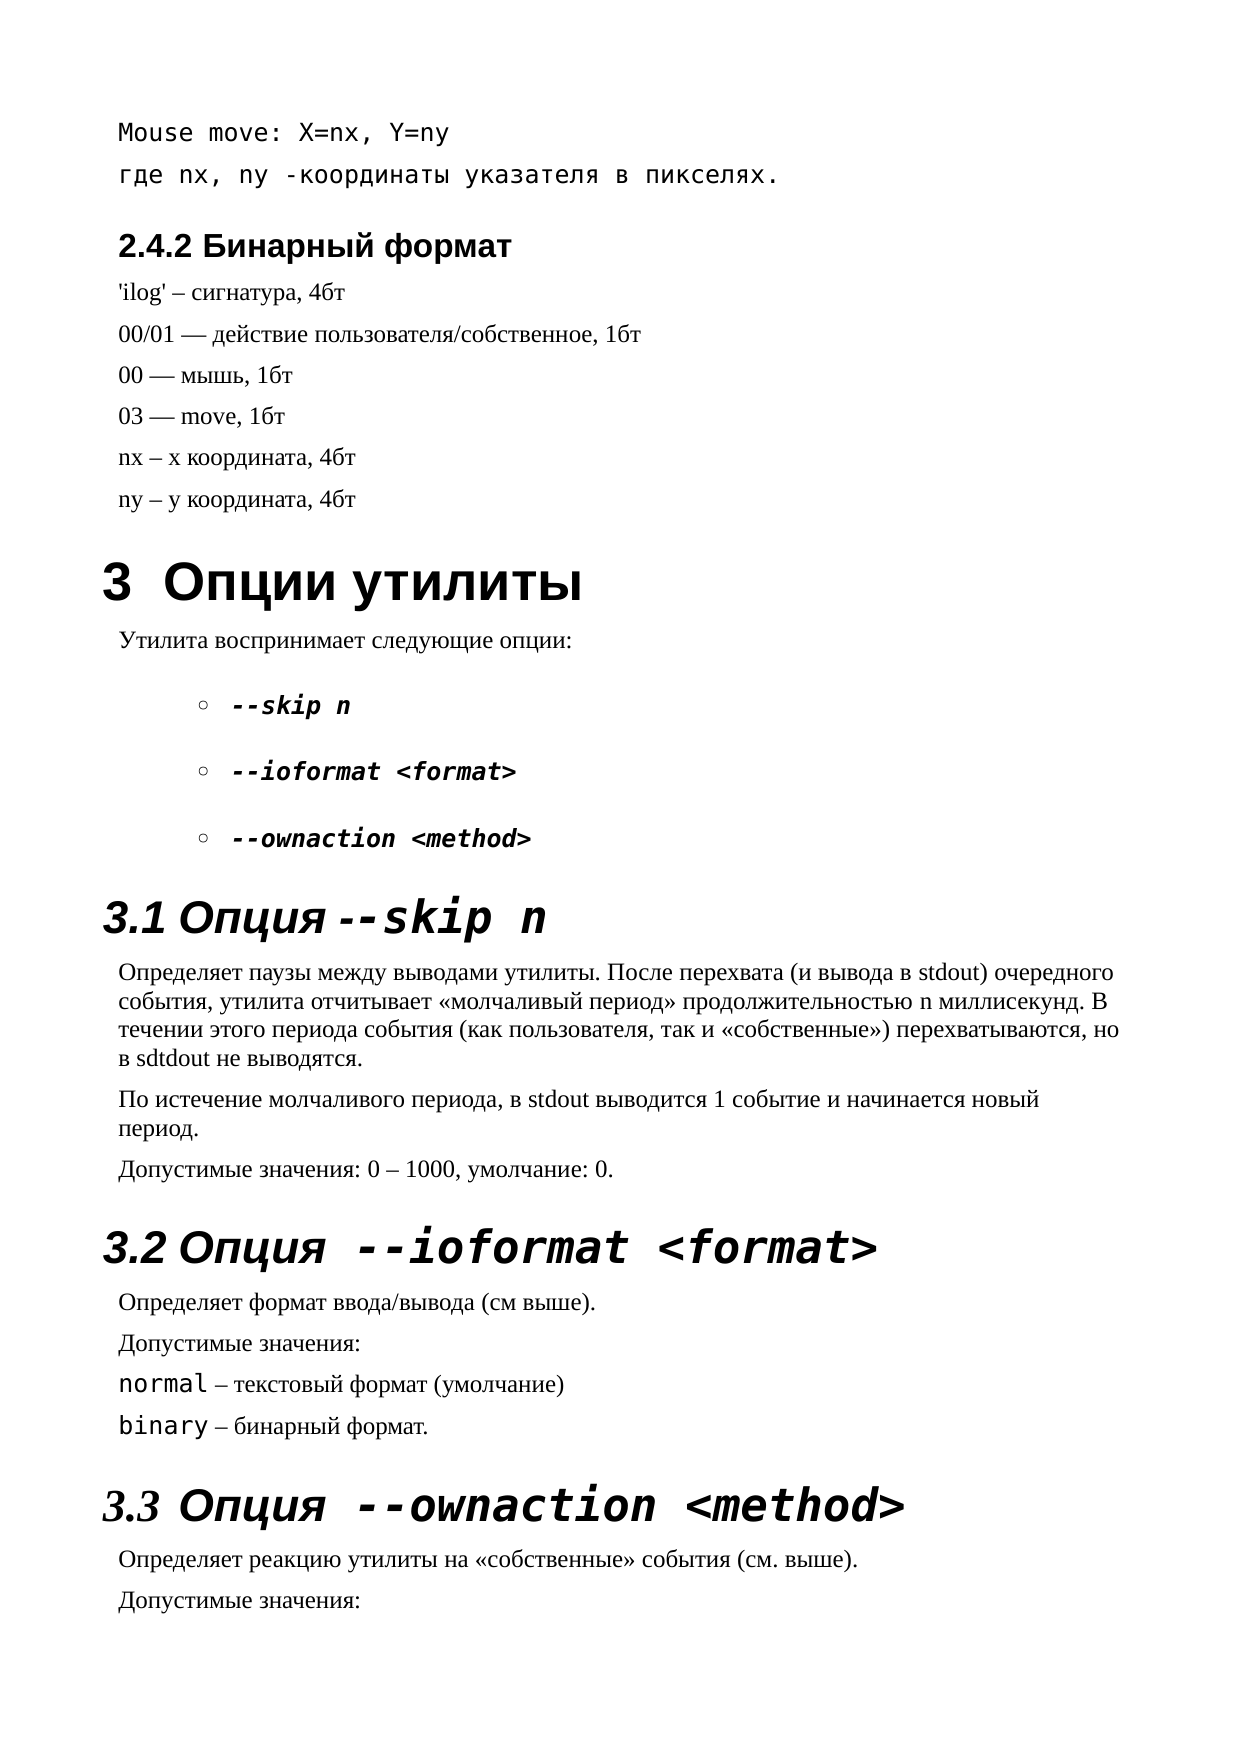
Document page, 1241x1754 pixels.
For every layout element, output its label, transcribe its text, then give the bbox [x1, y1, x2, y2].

subtitle --ioformat <format> [193, 758, 1122, 787]
text где nx, ny -координаты указателя в пикселях. [118, 160, 1122, 189]
subtitle --skip n [193, 691, 1122, 720]
text 03 — move, 1бт [118, 401, 1122, 430]
subtitle Опция --skip n [103, 891, 1122, 944]
subtitle Опция --ownaction <method> [103, 1478, 1122, 1532]
text Определяет формат ввода/вывода (см выше). [118, 1287, 1122, 1316]
text ny – y координата, 4бт [118, 484, 1122, 512]
text binary – бинарный формат. [118, 1411, 1122, 1441]
subtitle Опция --ioformat <format> [103, 1221, 1122, 1274]
text Утилита воспринимает следующие опции: [118, 625, 1122, 653]
text 00/01 — действие пользователя/собственное, 1бт [118, 319, 1122, 347]
subtitle Бинарный формат [118, 226, 1122, 265]
text Mouse move: X=nx, Y=ny [118, 118, 1122, 147]
subtitle Опции утилиты [103, 550, 1122, 612]
text 'ilog' – сигнатура, 4бт [118, 277, 1122, 306]
text normal – текстовый формат (умолчание) [118, 1369, 1122, 1399]
subtitle --ownaction <method> [193, 824, 1122, 853]
text 00 — мышь, 1бт [118, 360, 1122, 389]
text По истечение молчаливого периода, в stdout выводится 1 событие и начинается новый период. [118, 1084, 1122, 1142]
text Допустимые значения: [118, 1585, 1122, 1614]
text Определяет паузы между выводами утилиты. После перехвата (и вывода в stdout) очередного события, утилита отчитывает «молчаливый период» продолжительностью n миллисекунд. В течении этого периода события (как пользователя, так и «собственные») перехватываются, но в sdtdout не выводятся. [118, 957, 1122, 1072]
text Допустимые значения: 0 – 1000, умолчание: 0. [118, 1154, 1122, 1183]
text nx – x координата, 4бт [118, 442, 1122, 471]
text Допустимые значения: [118, 1328, 1122, 1357]
text Определяет реакцию утилиты на «собственные» события (см. выше). [118, 1544, 1122, 1573]
